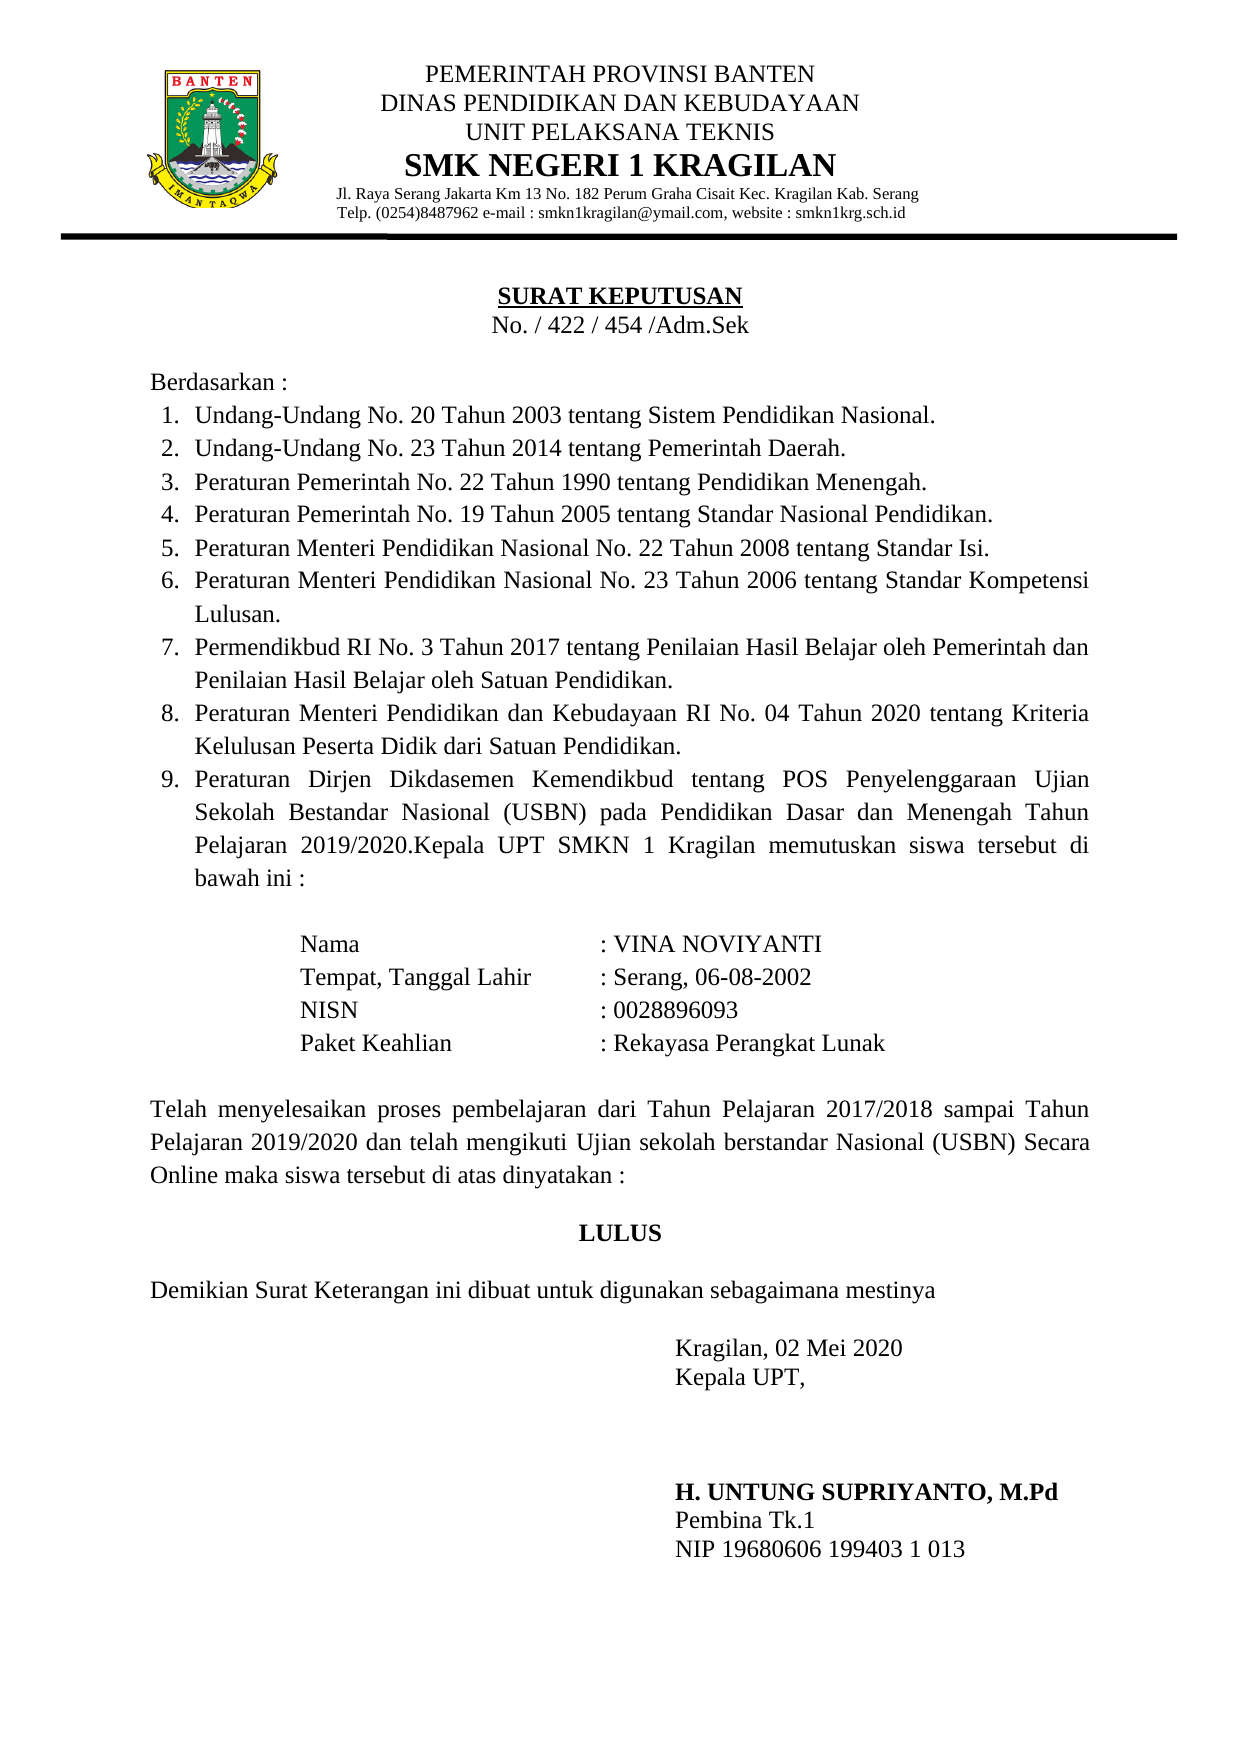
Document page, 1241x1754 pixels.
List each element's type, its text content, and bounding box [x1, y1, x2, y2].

text Nama : VINA NOVIYANTI [150, 929, 1090, 958]
text Telah menyelesaikan proses pembelajaran dari Tahun Pelajaran 2017/2018 sampai Tahun Pelajaran 2019/2020 dan telah mengikuti Ujian sekolah berstandar Nasional (USBN) Secara Online maka siswa tersebut di atas dinyatakan : [150, 1094, 1090, 1189]
list Peraturan Pemerintah No. 22 Tahun 1990 tentang Pendidikan Menengah. [179, 467, 1090, 495]
list Undang-Undang No. 20 Tahun 2003 tentang Sistem Pendidikan Nasional. [179, 401, 1090, 429]
text Pembina Tk.1 [150, 1506, 1090, 1534]
text Kepala UPT, [150, 1362, 1090, 1391]
list Undang-Undang No. 23 Tahun 2014 tentang Pemerintah Daerah. [179, 433, 1090, 462]
text Berdasarkan : [150, 367, 1090, 396]
text Demikian Surat Keterangan ini dibuat untuk digunakan sebagaimana mestinya [150, 1276, 1090, 1304]
list Peraturan Menteri Pendidikan Nasional No. 23 Tahun 2006 tentang Standar Kompetensi Lulusan. [179, 566, 1090, 627]
text SURAT KEPUTUSAN [150, 281, 1090, 310]
text NISN : 0028896093 [150, 995, 1090, 1024]
list Permendikbud RI No. 3 Tahun 2017 tentang Penilaian Hasil Belajar oleh Pemerintah dan Penilaian Hasil Belajar oleh Satuan Pendidikan. [179, 632, 1090, 693]
text No. / 422 / 454 /Adm.Sek [150, 310, 1090, 339]
text Kragilan, 02 Mei 2020 [150, 1333, 1090, 1362]
text LULUS [150, 1218, 1090, 1247]
list Peraturan Menteri Pendidikan Nasional No. 22 Tahun 2008 tentang Standar Isi. [179, 533, 1090, 561]
list Peraturan Pemerintah No. 19 Tahun 2005 tentang Standar Nasional Pendidikan. [179, 499, 1090, 528]
list Peraturan Menteri Pendidikan dan Kebudayaan RI No. 04 Tahun 2020 tentang Kriteria Kelulusan Peserta Didik dari Satuan Pendidikan. [179, 698, 1090, 759]
text NIP 19680606 199403 1 013 [150, 1534, 1090, 1563]
list Peraturan Dirjen Dikdasemen Kemendikbud tentang POS Penyelenggaraan Ujian Sekolah Bestandar Nasional (USBN) pada Pendidikan Dasar dan Menengah Tahun Pelajaran 2019/2020.Kepala UPT SMKN 1 Kragilan memutuskan siswa tersebut di bawah ini : [179, 764, 1090, 892]
text H. UNTUNG SUPRIYANTO, M.Pd [150, 1477, 1090, 1506]
picture [146, 70, 279, 208]
text Tempat, Tanggal Lahir : Serang, 06-08-2002 [150, 962, 1090, 991]
text Paket Keahlian : Rekayasa Perangkat Lunak [150, 1028, 1090, 1057]
